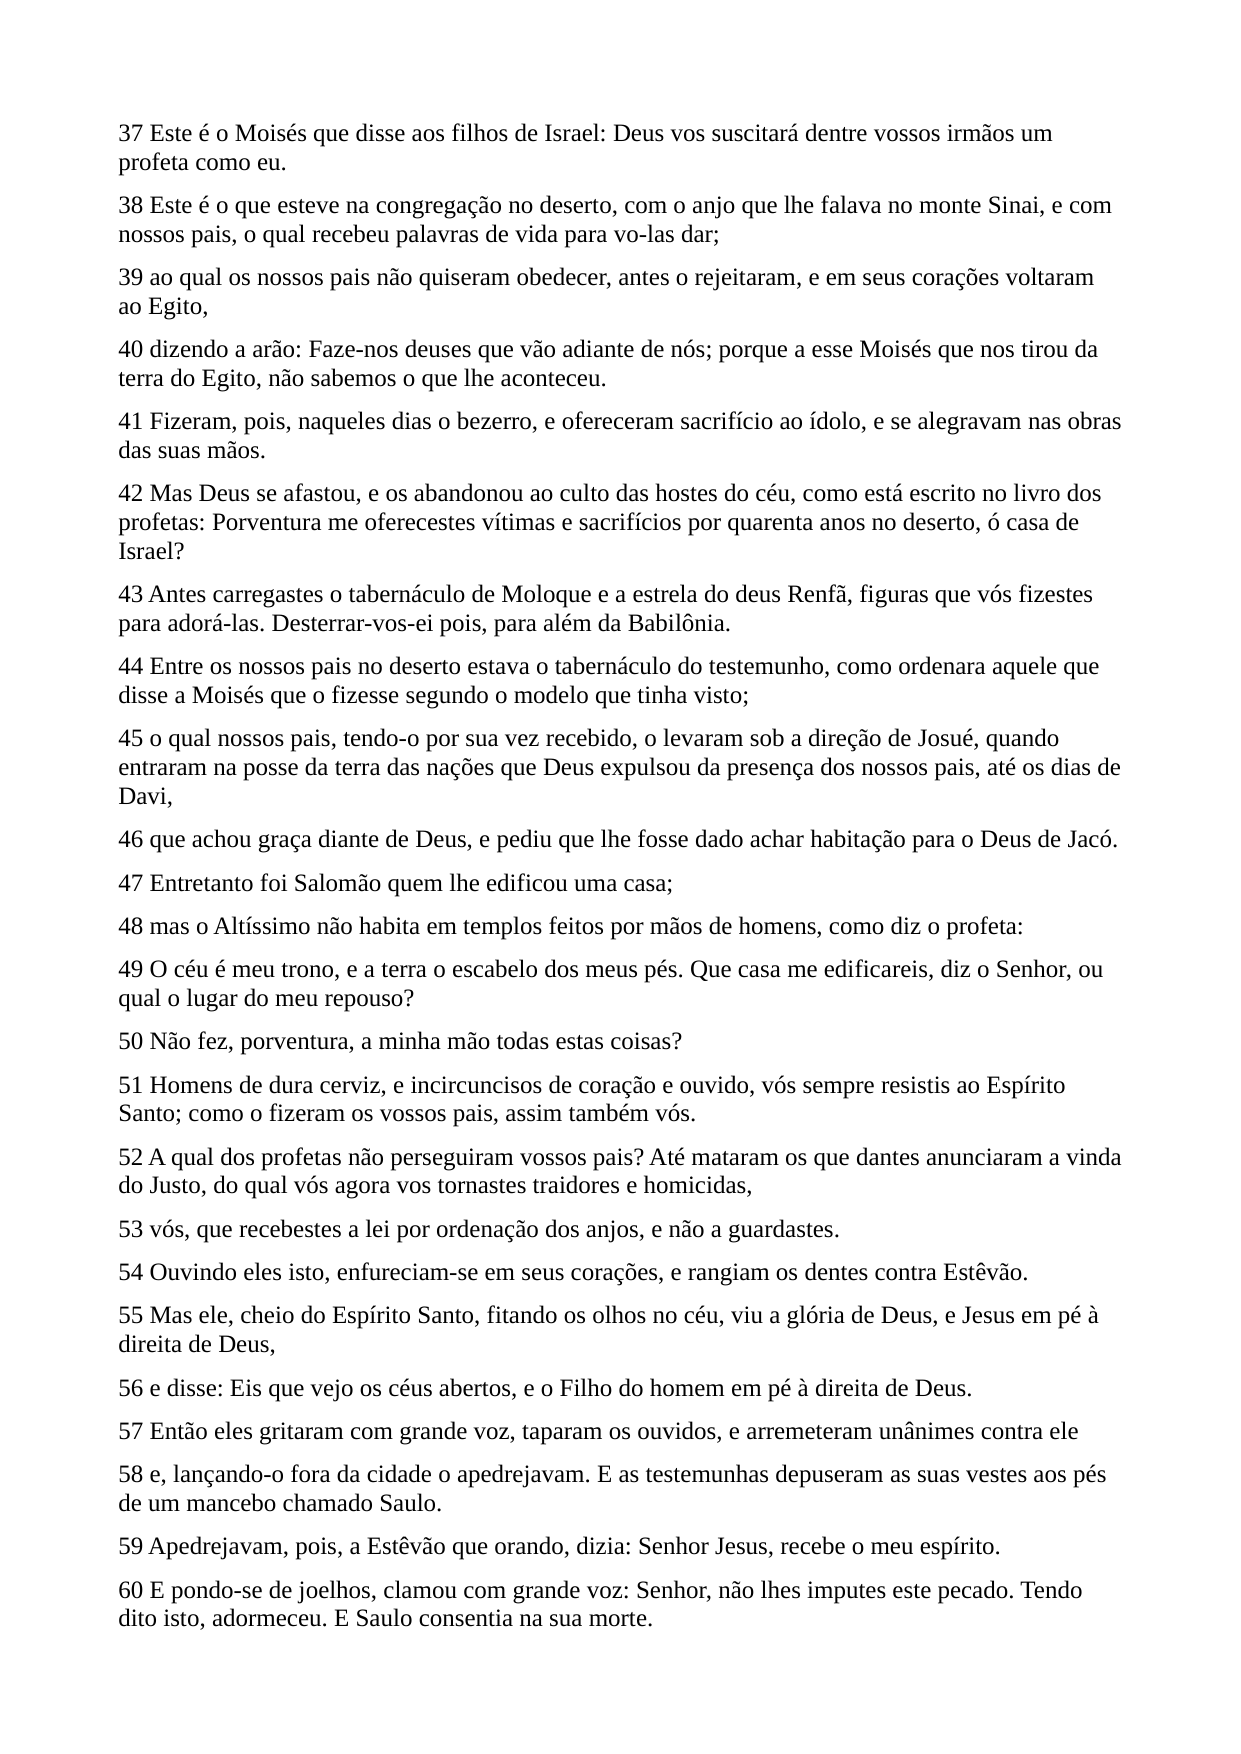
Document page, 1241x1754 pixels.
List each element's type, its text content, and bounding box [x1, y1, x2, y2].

text 45 o qual nossos pais, tendo-o por sua vez recebido, o levaram sob a direção de Josué, quando entraram na posse da terra das nações que Deus expulsou da presença dos nossos pais, até os dias de Davi, [118, 723, 1122, 810]
text 48 mas o Altíssimo não habita em templos feitos por mãos de homens, como diz o profeta: [118, 911, 1122, 940]
text 60 E pondo-se de joelhos, clamou com grande voz: Senhor, não lhes imputes este pecado. Tendo dito isto, adormeceu. E Saulo consentia na sua morte. [118, 1575, 1122, 1632]
text 54 Ouvindo eles isto, enfureciam-se em seus corações, e rangiam os dentes contra Estêvão. [118, 1257, 1122, 1286]
text 51 Homens de dura cerviz, e incircuncisos de coração e ouvido, vós sempre resistis ao Espírito Santo; como o fizeram os vossos pais, assim também vós. [118, 1070, 1122, 1127]
text 46 que achou graça diante de Deus, e pediu que lhe fosse dado achar habitação para o Deus de Jacó. [118, 824, 1122, 853]
text 41 Fizeram, pois, naqueles dias o bezerro, e ofereceram sacrifício ao ídolo, e se alegravam nas obras das suas mãos. [118, 406, 1122, 464]
text 39 ao qual os nossos pais não quiseram obedecer, antes o rejeitaram, e em seus corações voltaram ao Egito, [118, 262, 1122, 320]
text 42 Mas Deus se afastou, e os abandonou ao culto das hostes do céu, como está escrito no livro dos profetas: Porventura me oferecestes vítimas e sacrifícios por quarenta anos no deserto, ó casa de Israel? [118, 478, 1122, 565]
text 43 Antes carregastes o tabernáculo de Moloque e a estrela do deus Renfã, figuras que vós fizestes para adorá-las. Desterrar-vos-ei pois, para além da Babilônia. [118, 579, 1122, 637]
text 47 Entretanto foi Salomão quem lhe edificou uma casa; [118, 868, 1122, 896]
text 38 Este é o que esteve na congregação no deserto, com o anjo que lhe falava no monte Sinai, e com nossos pais, o qual recebeu palavras de vida para vo-las dar; [118, 190, 1122, 248]
text 58 e, lançando-o fora da cidade o apedrejavam. E as testemunhas depuseram as suas vestes aos pés de um mancebo chamado Saulo. [118, 1459, 1122, 1517]
text 44 Entre os nossos pais no deserto estava o tabernáculo do testemunho, como ordenara aquele que disse a Moisés que o fizesse segundo o modelo que tinha visto; [118, 651, 1122, 709]
text 55 Mas ele, cheio do Espírito Santo, fitando os olhos no céu, viu a glória de Deus, e Jesus em pé à direita de Deus, [118, 1301, 1122, 1358]
text 37 Este é o Moisés que disse aos filhos de Israel: Deus vos suscitará dentre vossos irmãos um profeta como eu. [118, 118, 1122, 176]
text 52 A qual dos profetas não perseguiram vossos pais? Até mataram os que dantes anunciaram a vinda do Justo, do qual vós agora vos tornastes traidores e homicidas, [118, 1142, 1122, 1199]
text 49 O céu é meu trono, e a terra o escabelo dos meus pés. Que casa me edificareis, diz o Senhor, ou qual o lugar do meu repouso? [118, 954, 1122, 1012]
text 40 dizendo a arão: Faze-nos deuses que vão adiante de nós; porque a esse Moisés que nos tirou da terra do Egito, não sabemos o que lhe aconteceu. [118, 334, 1122, 392]
text 53 vós, que recebestes a lei por ordenação dos anjos, e não a guardastes. [118, 1214, 1122, 1243]
text 50 Não fez, porventura, a minha mão todas estas coisas? [118, 1026, 1122, 1055]
text 59 Apedrejavam, pois, a Estêvão que orando, dizia: Senhor Jesus, recebe o meu espírito. [118, 1531, 1122, 1560]
text 56 e disse: Eis que vejo os céus abertos, e o Filho do homem em pé à direita de Deus. [118, 1373, 1122, 1401]
text 57 Então eles gritaram com grande voz, taparam os ouvidos, e arremeteram unânimes contra ele [118, 1416, 1122, 1445]
